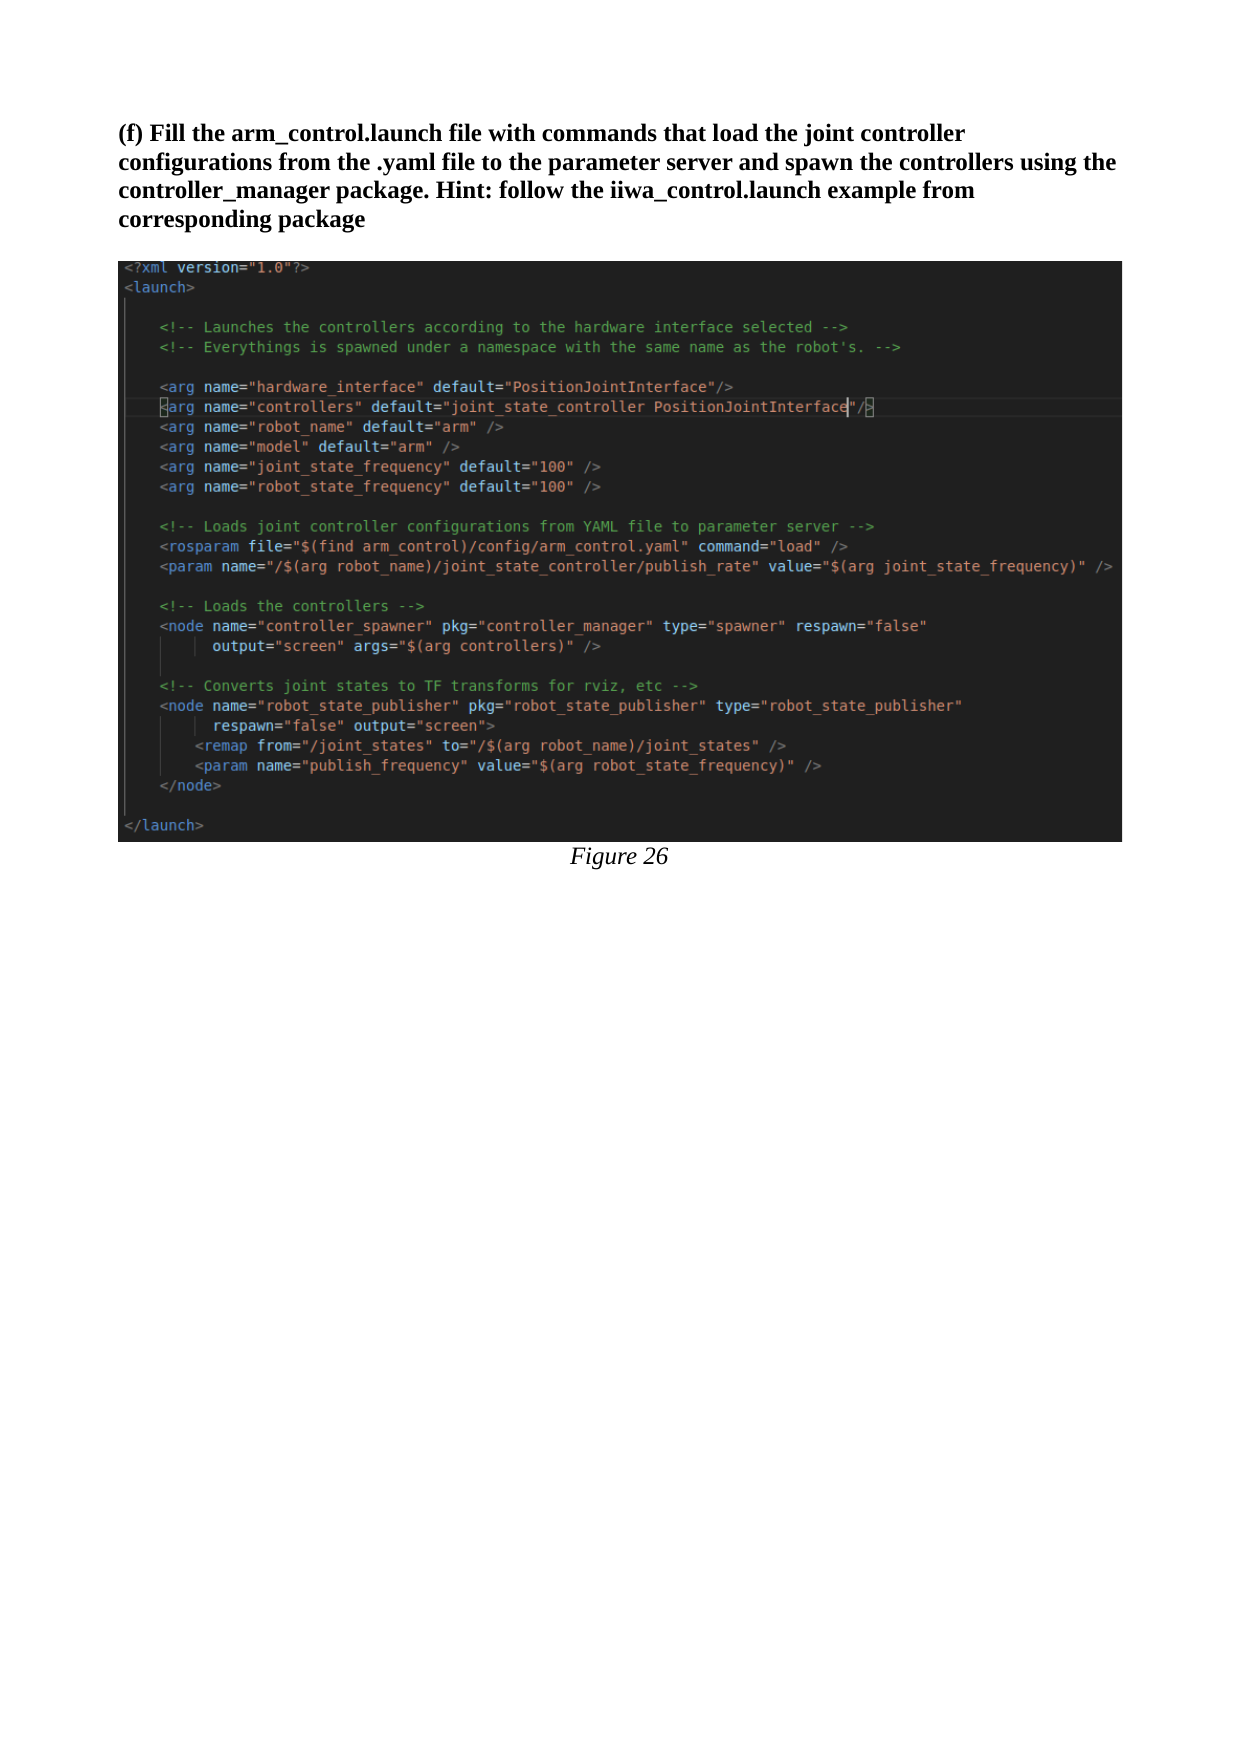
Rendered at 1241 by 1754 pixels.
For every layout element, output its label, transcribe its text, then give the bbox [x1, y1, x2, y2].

text (f) Fill the arm_control.launch file with commands that load the joint controller configurations from the .yaml file to the parameter server and spawn the controllers using the controller_manager package. Hint: follow the iiwa_control.launch example from corresponding package [118, 118, 1122, 233]
picture [118, 261, 1123, 842]
text Figure 26 [118, 842, 1122, 870]
